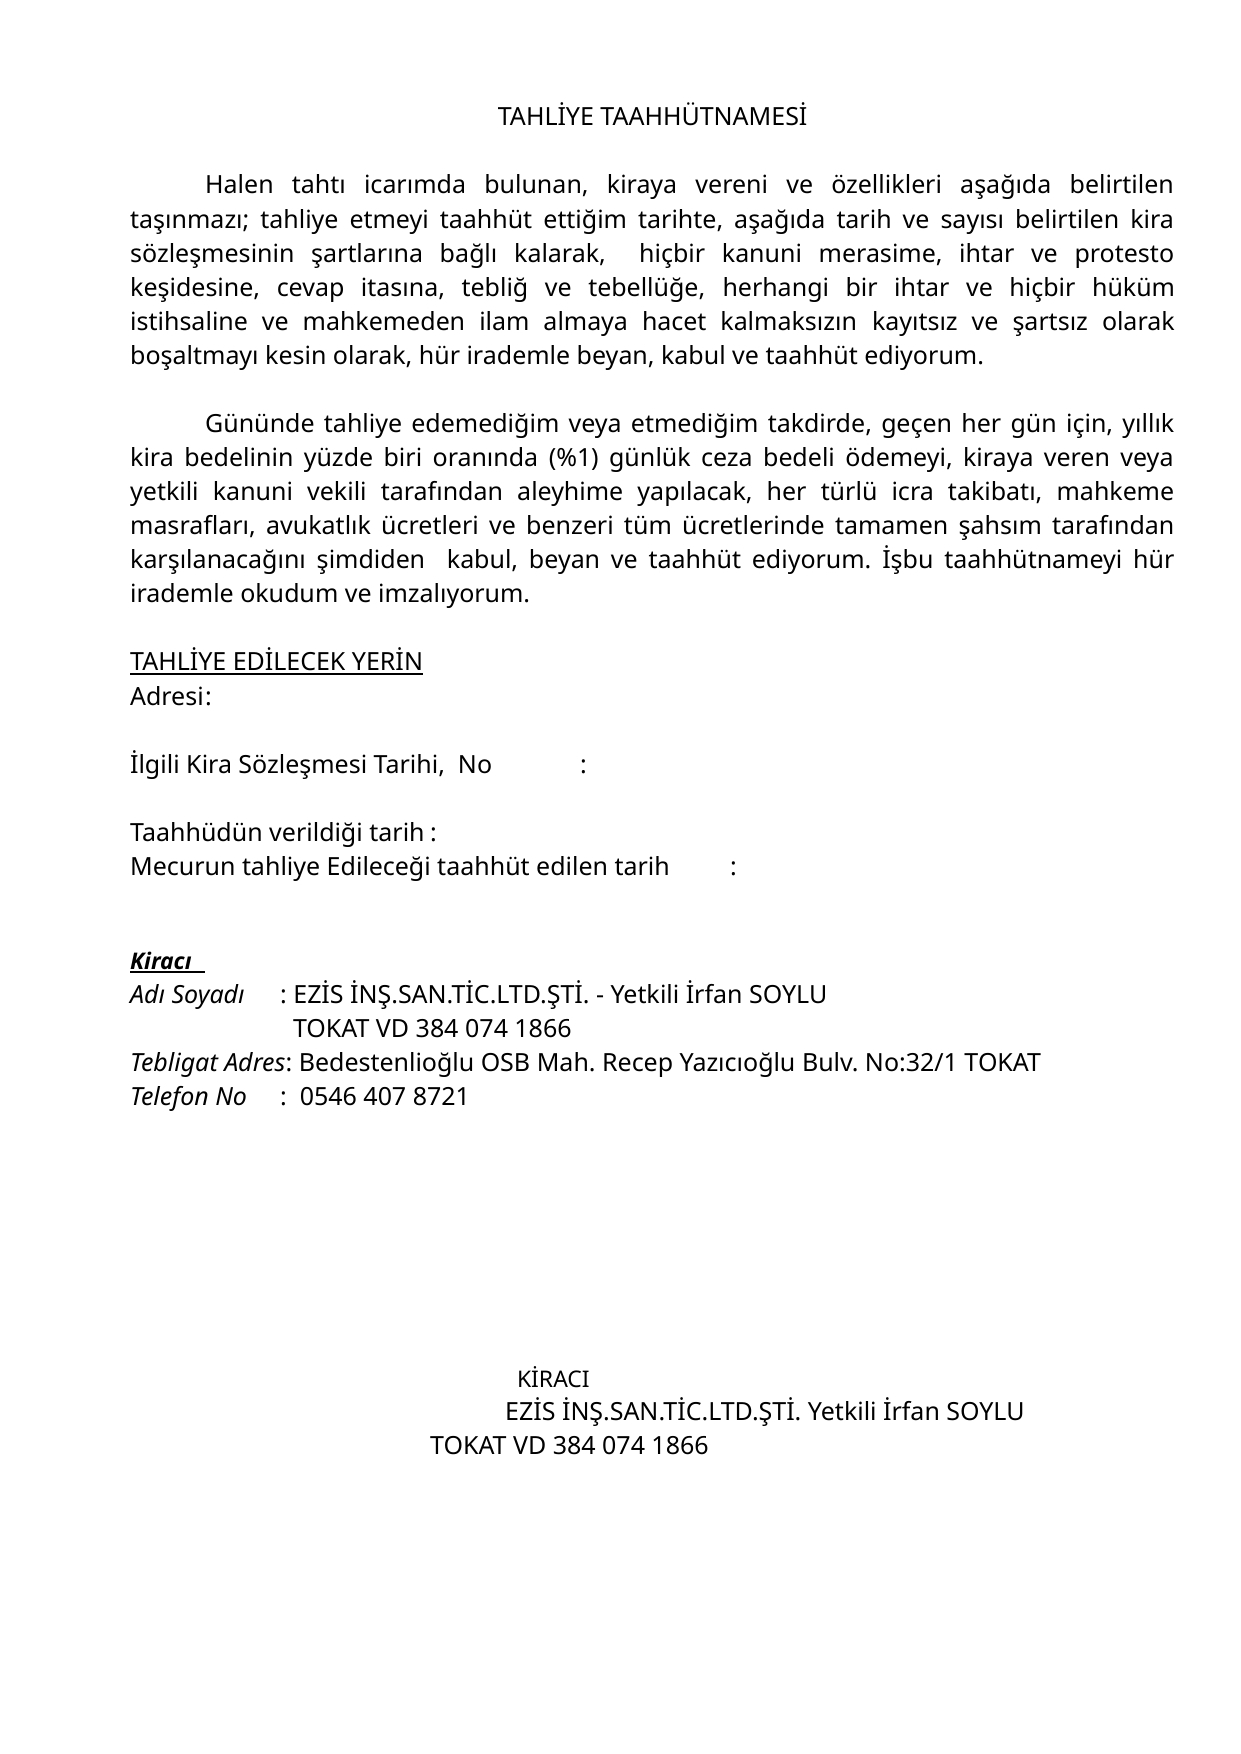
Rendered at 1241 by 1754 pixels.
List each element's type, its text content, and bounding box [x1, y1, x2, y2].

text TOKAT VD 384 074 1866 [130, 1010, 1175, 1044]
text EZİS İNŞ.SAN.TİC.LTD.ŞTİ. Yetkili İrfan SOYLU TOKAT VD 384 074 1866 [130, 1394, 1175, 1462]
text Tebligat Adres: Bedestenlioğlu OSB Mah. Recep Yazıcıoğlu Bulv. No:32/1 TOKAT [130, 1044, 1175, 1078]
text Kiracı [130, 945, 1175, 976]
text KİRACI [130, 1362, 1175, 1394]
text TAHLİYE TAAHHÜTNAMESİ [130, 99, 1175, 133]
text Mecurun tahliye Edileceği taahhüt edilen tarih : [130, 848, 1175, 882]
text TAHLİYE EDİLECEK YERİN [130, 644, 1175, 678]
text Halen tahtı icarımda bulunan, kiraya vereni ve özellikleri aşağıda belirtilen taşınmazı; tahliye etmeyi taahhüt ettiğim tarihte, aşağıda tarih ve sayısı belirtilen kira sözleşmesinin şartlarına bağlı kalarak, hiçbir kanuni merasime, ihtar ve protesto keşidesine, cevap itasına, tebliğ ve tebellüğe, herhangi bir ihtar ve hiçbir hüküm istihsaline ve mahkemeden ilam almaya hacet kalmaksızın kayıtsız ve şartsız olarak boşaltmayı kesin olarak, hür irademle beyan, kabul ve taahhüt ediyorum. [130, 167, 1175, 372]
text Adresi : [130, 678, 1175, 712]
text Telefon No : 0546 407 8721 [130, 1078, 1175, 1112]
text Taahhüdün verildiği tarih : [130, 814, 1175, 848]
text Adı Soyadı : EZİS İNŞ.SAN.TİC.LTD.ŞTİ. - Yetkili İrfan SOYLU [130, 976, 1175, 1010]
text Gününde tahliye edemediğim veya etmediğim takdirde, geçen her gün için, yıllık kira bedelinin yüzde biri oranında (%1) günlük ceza bedeli ödemeyi, kiraya veren veya yetkili kanuni vekili tarafından aleyhime yapılacak, her türlü icra takibatı, mahkeme masrafları, avukatlık ücretleri ve benzeri tüm ücretlerinde tamamen şahsım tarafından karşılanacağını şimdiden kabul, beyan ve taahhüt ediyorum. İşbu taahhütnameyi hür irademle okudum ve imzalıyorum. [130, 406, 1175, 610]
text İlgili Kira Sözleşmesi Tarihi, No : [130, 746, 1175, 780]
